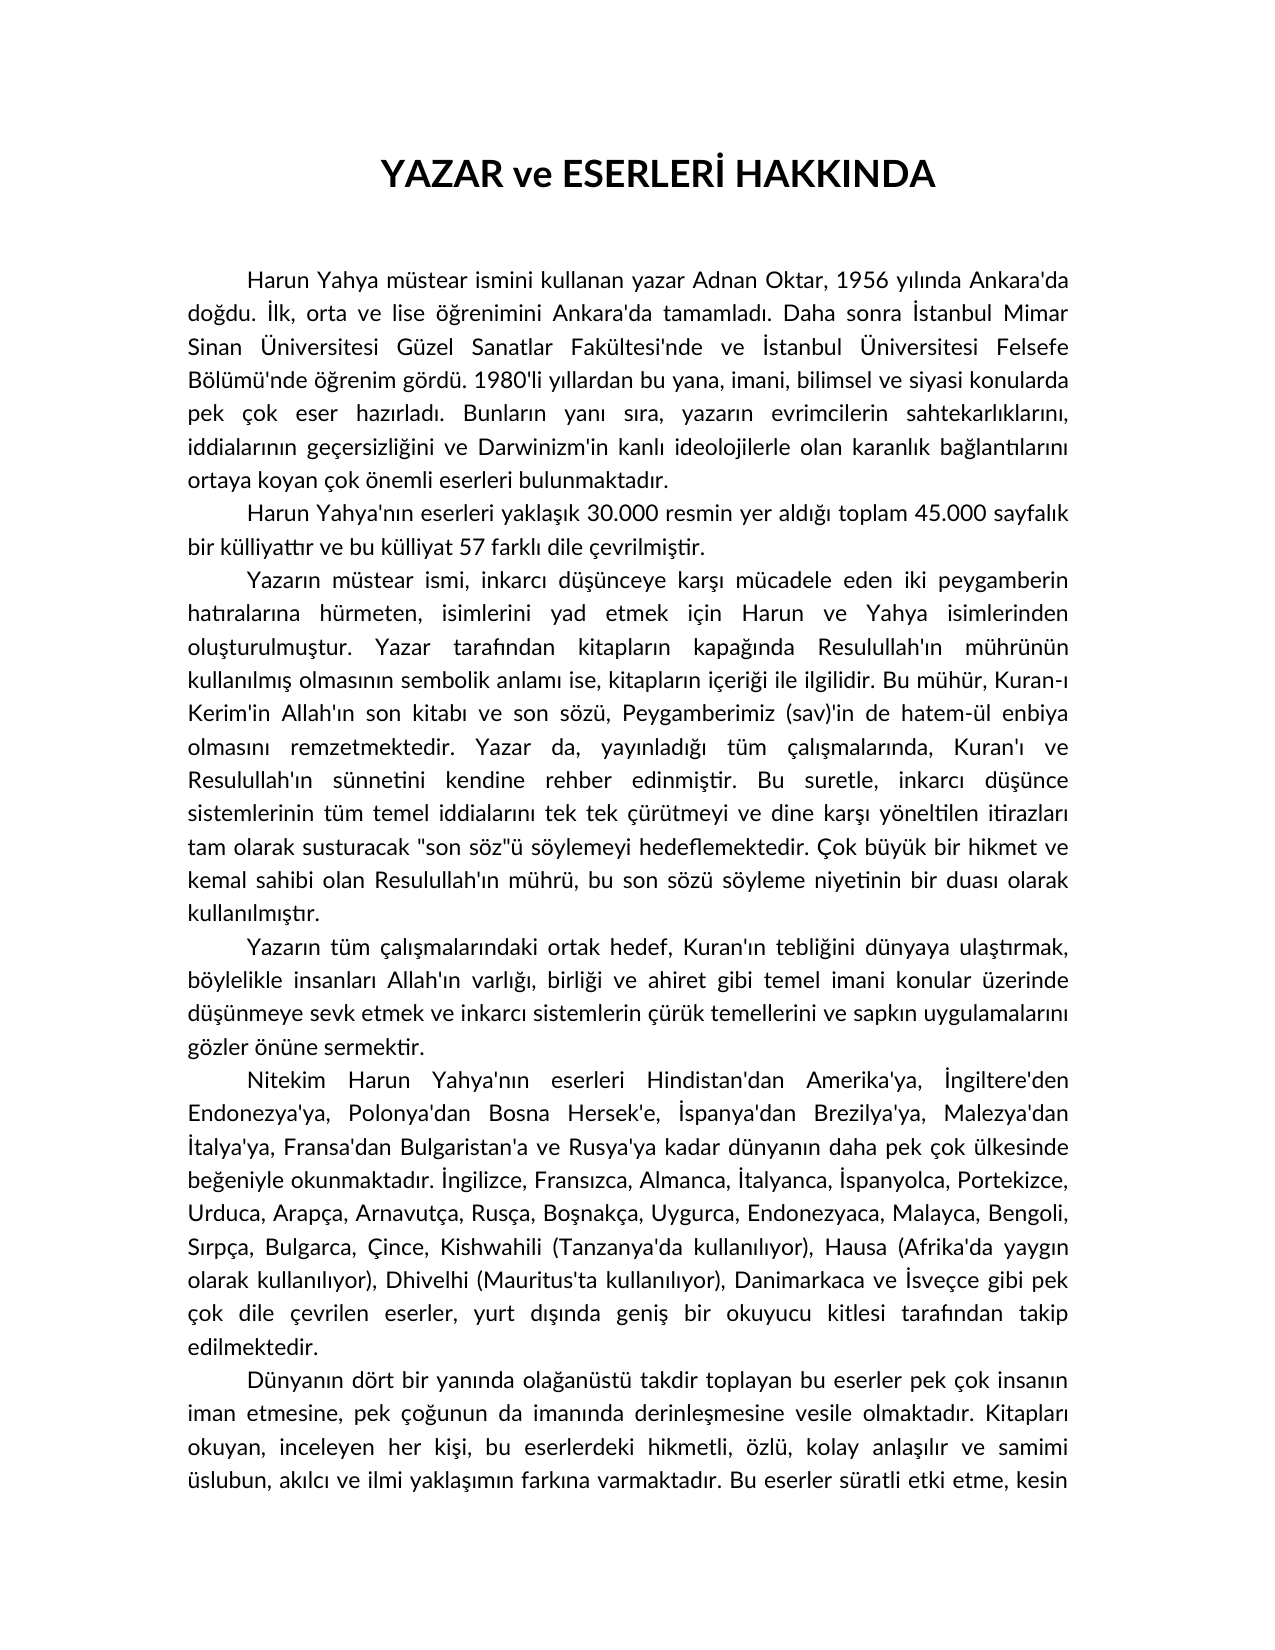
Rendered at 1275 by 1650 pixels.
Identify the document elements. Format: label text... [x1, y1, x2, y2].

text Harun Yahya'nın eserleri yaklaşık 30.000 resmin yer aldığı toplam 45.000 sayfalık bir külliyattır ve bu külliyat 57 farklı dile çevrilmiştir. [187, 495, 1070, 562]
text Yazarın tüm çalışmalarındaki ortak hedef, Kuran'ın tebliğini dünyaya ulaştırmak, böylelikle insanları Allah'ın varlığı, birliği ve ahiret gibi temel imani konular üzerinde düşünmeye sevk etmek ve inkarcı sistemlerin çürük temellerini ve sapkın uygulamalarını gözler önüne sermektir. [187, 928, 1070, 1062]
text Nitekim Harun Yahya'nın eserleri Hindistan'dan Amerika'ya, İngiltere'den Endonezya'ya, Polonya'dan Bosna Hersek'e, İspanya'dan Brezilya'ya, Malezya'dan İtalya'ya, Fransa'dan Bulgaristan'a ve Rusya'ya kadar dünyanın daha pek çok ülkesinde beğeniyle okunmaktadır. İngilizce, Fransızca, Almanca, İtalyanca, İspanyolca, Portekizce, Urduca, Arapça, Arnavutça, Rusça, Boşnakça, Uygurca, Endonezyaca, Malayca, Bengoli, Sırpça, Bulgarca, Çince, Kishwahili (Tanzanya'da kullanılıyor), Hausa (Afrika'da yaygın olarak kullanılıyor), Dhivelhi (Mauritus'ta kullanılıyor), Danimarkaca ve İsveçce gibi pek çok dile çevrilen eserler, yurt dışında geniş bir okuyucu kitlesi tarafından takip edilmektedir. [187, 1062, 1070, 1362]
text Dünyanın dört bir yanında olağanüstü takdir toplayan bu eserler pek çok insanın iman etmesine, pek çoğunun da imanında derinleşmesine vesile olmaktadır. Kitapları okuyan, inceleyen her kişi, bu eserlerdeki hikmetli, özlü, kolay anlaşılır ve samimi üslubun, akılcı ve ilmi yaklaşımın farkına varmaktadır. Bu eserler süratli etki etme, kesin [187, 1362, 1070, 1495]
text Harun Yahya müstear ismini kullanan yazar Adnan Oktar, 1956 yılında Ankara'da doğdu. İlk, orta ve lise öğrenimini Ankara'da tamamladı. Daha sonra İstanbul Mimar Sinan Üniversitesi Güzel Sanatlar Fakültesi'nde ve İstanbul Üniversitesi Felsefe Bölümü'nde öğrenim gördü. 1980'li yıllardan bu yana, imani, bilimsel ve siyasi konularda pek çok eser hazırladı. Bunların yanı sıra, yazarın evrimcilerin sahtekarlıklarını, iddialarının geçersizliğini ve Darwinizm'in kanlı ideolojilerle olan karanlık bağlantılarını ortaya koyan çok önemli eserleri bulunmaktadır. [187, 262, 1070, 495]
text Yazarın müstear ismi, inkarcı düşünceye karşı mücadele eden iki peygamberin hatıralarına hürmeten, isimlerini yad etmek için Harun ve Yahya isimlerinden oluşturulmuştur. Yazar tarafından kitapların kapağında Resulullah'ın mührünün kullanılmış olmasının sembolik anlamı ise, kitapların içeriği ile ilgilidir. Bu mühür, Kuran-ı Kerim'in Allah'ın son kitabı ve son sözü, Peygamberimiz (sav)'in de hatem-ül enbiya olmasını remzetmektedir. Yazar da, yayınladığı tüm çalışmalarında, Kuran'ı ve Resulullah'ın sünnetini kendine rehber edinmiştir. Bu suretle, inkarcı düşünce sistemlerinin tüm temel iddialarını tek tek çürütmeyi ve dine karşı yöneltilen itirazları tam olarak susturacak "son söz"ü söylemeyi hedeflemektedir. Çok büyük bir hikmet ve kemal sahibi olan Resulullah'ın mührü, bu son sözü söyleme niyetinin bir duası olarak kullanılmıştır. [187, 562, 1070, 928]
text YAZAR ve ESERLERİ HAKKINDA [187, 150, 1070, 195]
